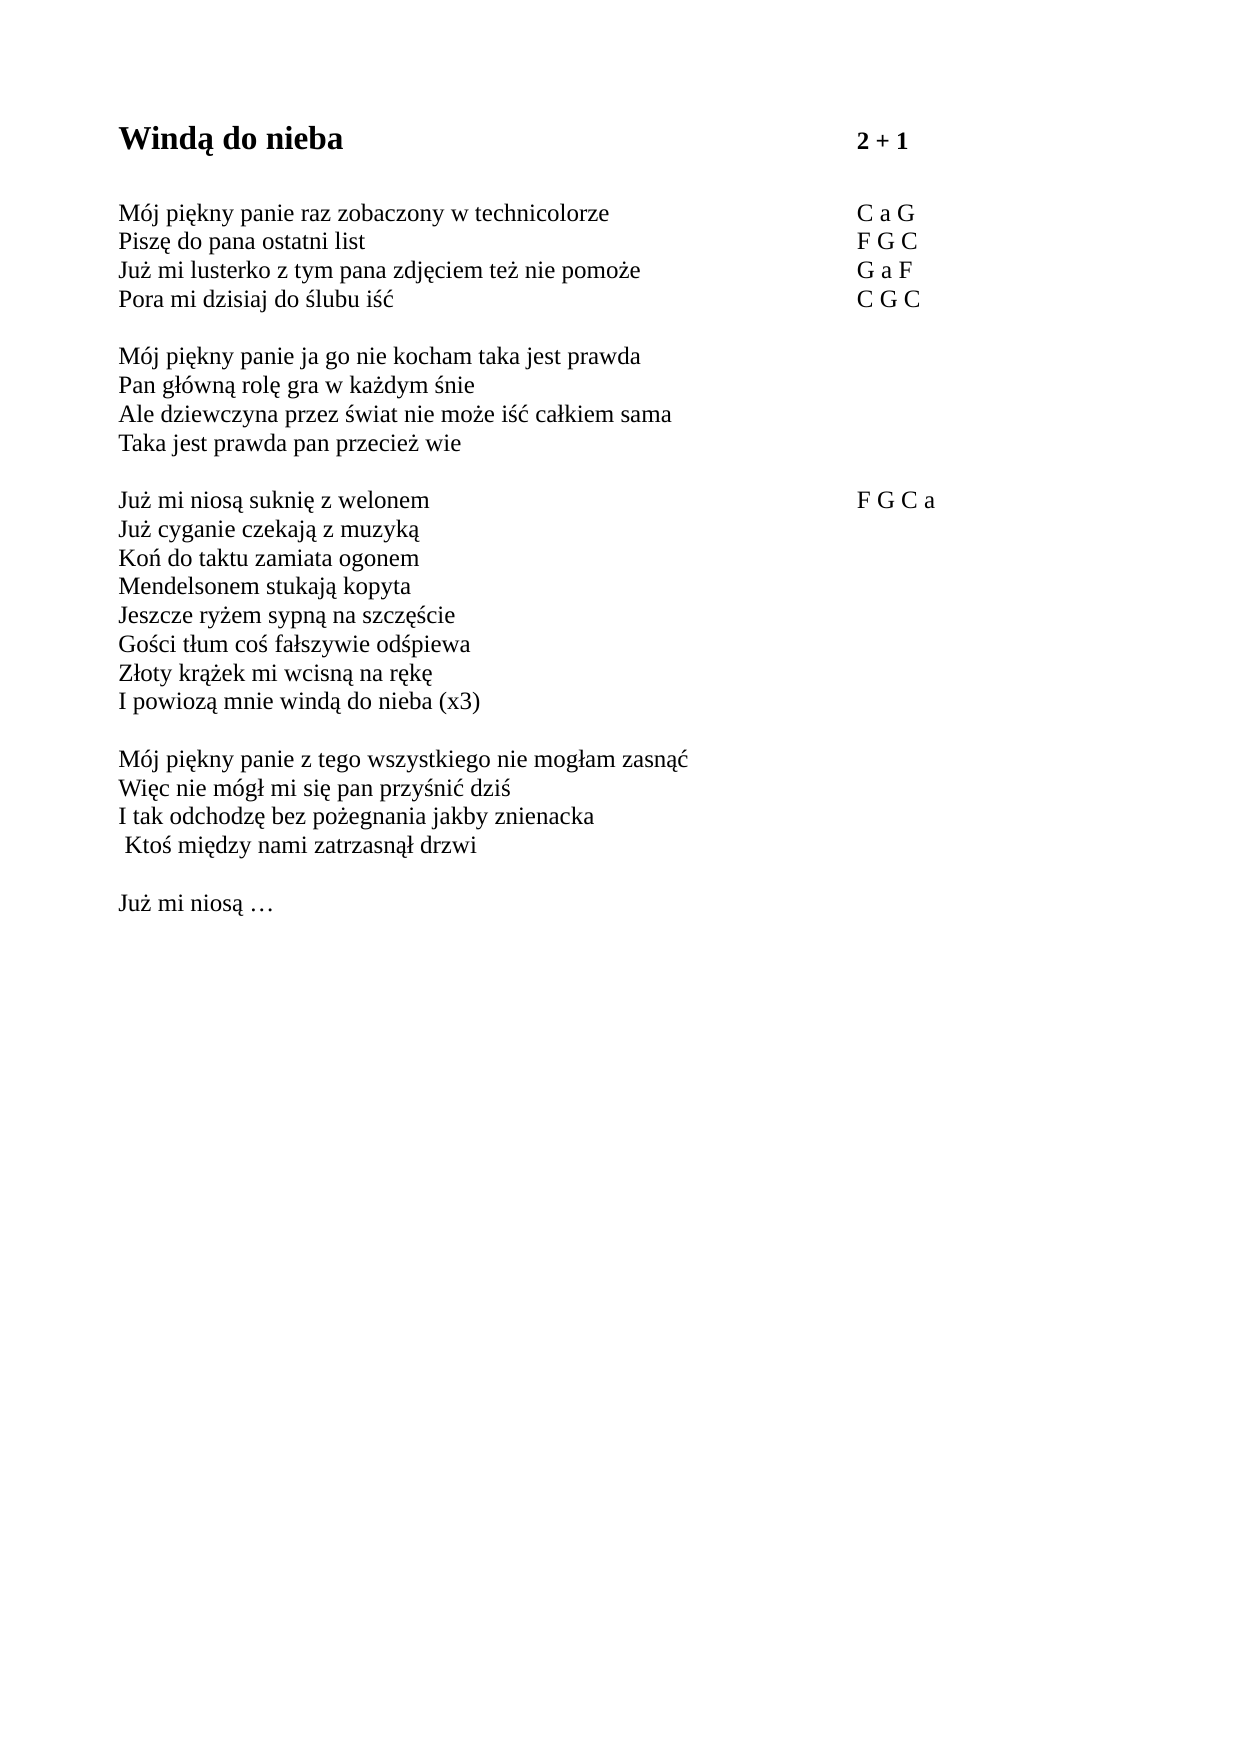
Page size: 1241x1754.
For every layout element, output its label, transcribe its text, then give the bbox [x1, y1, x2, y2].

text Już cyganie czekają z muzyką [118, 514, 1122, 543]
text Mój piękny panie z tego wszystkiego nie mogłam zasnąć [118, 744, 1122, 773]
text Gości tłum coś fałszywie odśpiewa [118, 629, 1122, 658]
text Piszę do pana ostatni list F G C [118, 226, 1122, 255]
text I powiozą mnie windą do nieba (x3) [118, 686, 1122, 715]
text Już mi lusterko z tym pana zdjęciem też nie pomoże G a F [118, 255, 1122, 284]
text Więc nie mógł mi się pan przyśnić dziś [118, 773, 1122, 801]
text Już mi niosą … [118, 888, 1122, 916]
subtitle Windą do nieba 2 + 1 [118, 118, 1122, 156]
text Mój piękny panie ja go nie kocham taka jest prawda [118, 341, 1122, 370]
text Pan główną rolę gra w każdym śnie [118, 370, 1122, 399]
text Ale dziewczyna przez świat nie może iść całkiem sama [118, 399, 1122, 428]
text Koń do taktu zamiata ogonem [118, 543, 1122, 571]
text Złoty krążek mi wcisną na rękę [118, 658, 1122, 686]
text Już mi niosą suknię z welonem F G C a [118, 485, 1122, 514]
text Mendelsonem stukają kopyta [118, 571, 1122, 600]
text Jeszcze ryżem sypną na szczęście [118, 600, 1122, 629]
text Mój piękny panie raz zobaczony w technicolorze C a G [118, 198, 1122, 226]
text Ktoś między nami zatrzasnął drzwi [118, 830, 1122, 859]
text I tak odchodzę bez pożegnania jakby znienacka [118, 801, 1122, 830]
text Taka jest prawda pan przecież wie [118, 428, 1122, 456]
text Pora mi dzisiaj do ślubu iść C G C [118, 284, 1122, 313]
